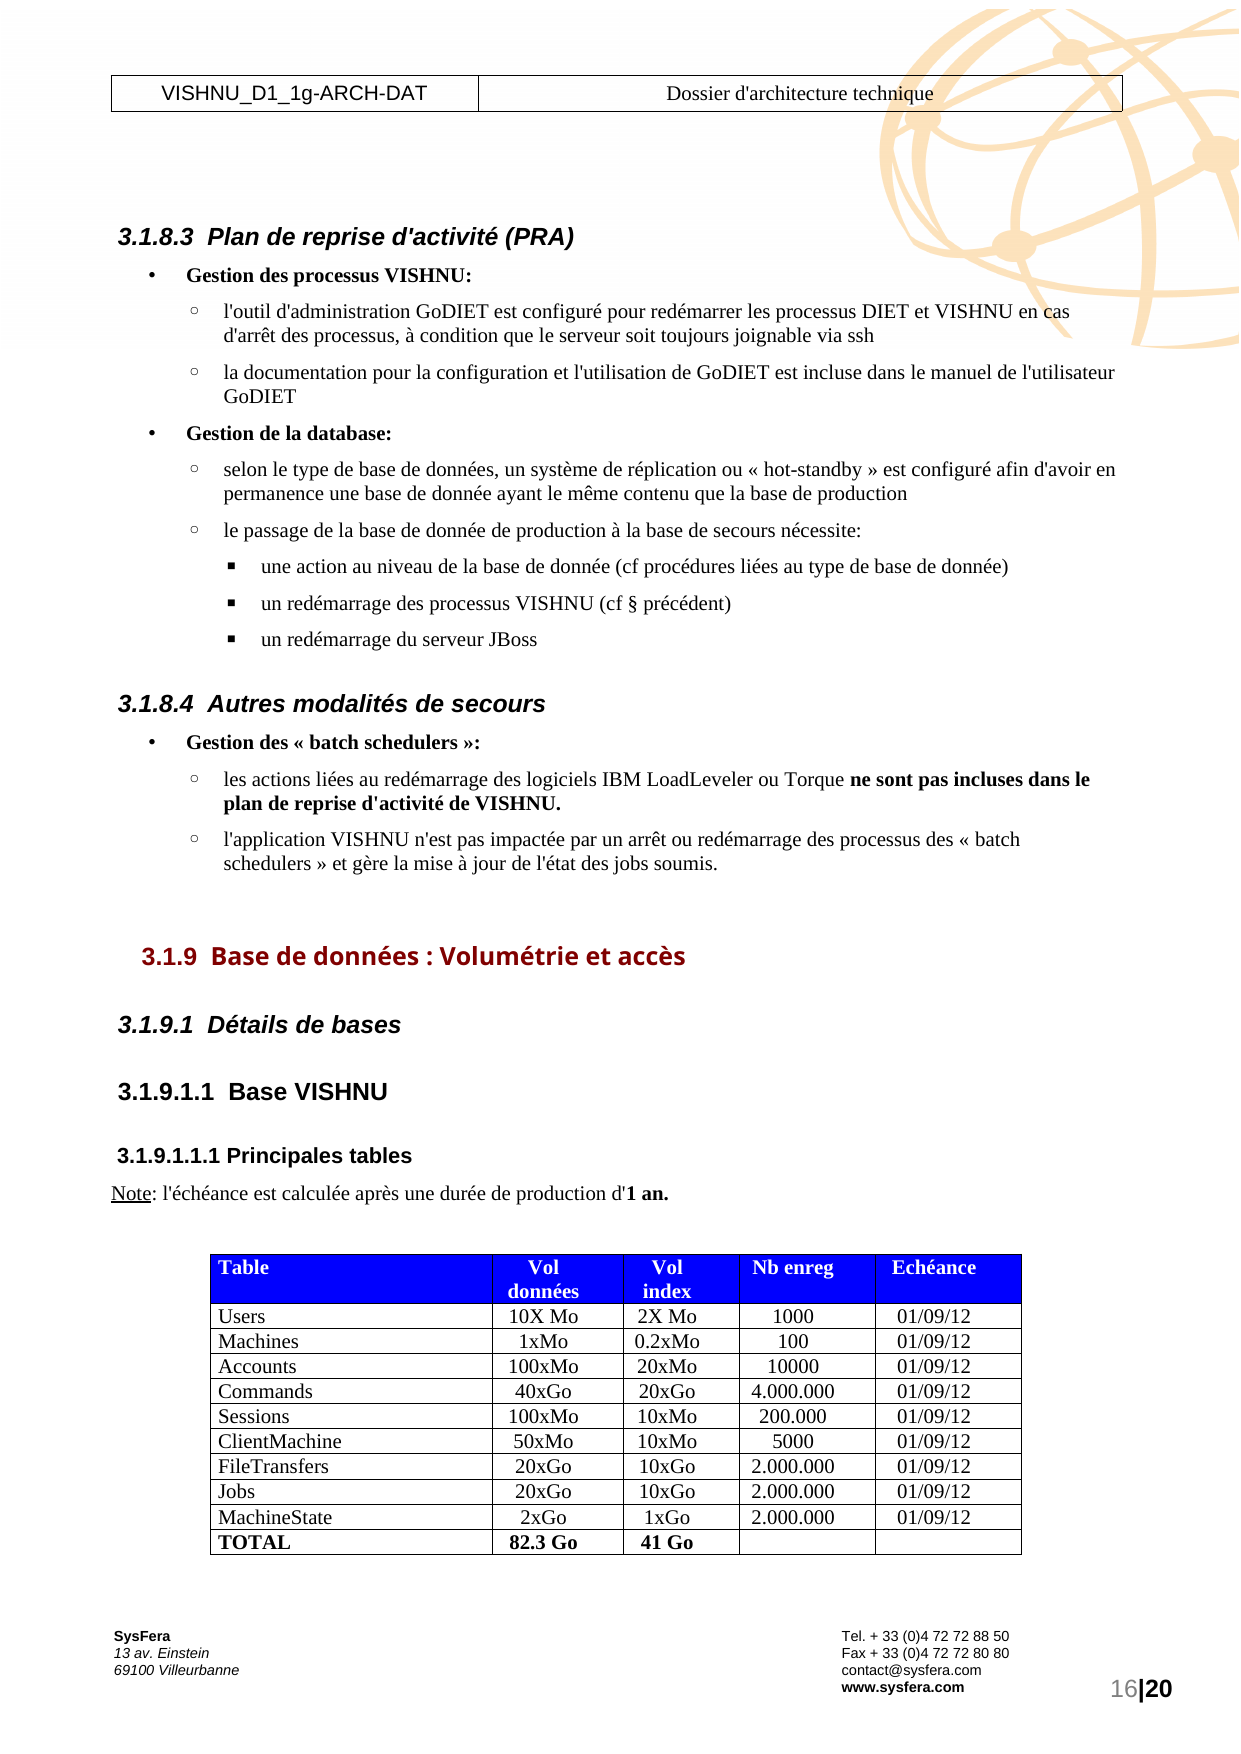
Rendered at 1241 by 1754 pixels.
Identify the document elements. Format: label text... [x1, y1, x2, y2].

table_cell 1xMo [493, 1329, 623, 1353]
list Gestion des « batch schedulers »: [148, 730, 1122, 754]
text Note: l'échéance est calculée après une durée de production d'1 an. [111, 1180, 1122, 1204]
table_cell TOTAL [211, 1530, 492, 1554]
table_cell [740, 1530, 875, 1554]
table_cell 10xMo [624, 1429, 739, 1453]
table_cell 01/09/12 [876, 1304, 1021, 1328]
table_cell 4.000.000 [740, 1379, 875, 1403]
table_cell 2.000.000 [740, 1505, 875, 1529]
table_cell Sessions [211, 1404, 492, 1428]
list Gestion de la database: [148, 420, 1122, 444]
table_cell 10000 [740, 1354, 875, 1378]
table_cell 2.000.000 [740, 1480, 875, 1503]
table_cell 5000 [740, 1429, 875, 1453]
table_cell 01/09/12 [876, 1505, 1021, 1529]
table_cell [876, 1530, 1021, 1554]
table_cell FileTransfers [211, 1454, 492, 1478]
table_header Vol données [493, 1255, 623, 1303]
table_cell Users [211, 1304, 492, 1328]
table_cell 0.2xMo [624, 1329, 739, 1353]
table_cell 20xGo [624, 1379, 739, 1403]
picture [1, 9, 1239, 349]
table_cell 01/09/12 [876, 1454, 1021, 1478]
list selon le type de base de données, un système de réplication ou « hot-standby » est configuré afin d'avoir en permanence une base de donnée ayant le même contenu que la base de production [186, 457, 1122, 505]
table_cell 01/09/12 [876, 1329, 1021, 1353]
table_cell MachineState [211, 1505, 492, 1529]
list un redémarrage du serveur JBoss [223, 627, 1122, 651]
list le passage de la base de donnée de production à la base de secours nécessite: [186, 518, 1122, 542]
table_cell 10xGo [624, 1480, 739, 1503]
table_cell 10X Mo [493, 1304, 623, 1328]
table_cell Jobs [211, 1480, 492, 1503]
table_cell 1000 [740, 1304, 875, 1328]
table_cell 41 Go [624, 1530, 739, 1554]
table_cell 10xMo [624, 1404, 739, 1428]
table_cell 200.000 [740, 1404, 875, 1428]
subtitle Base de données : Volumétrie et accès [134, 939, 1122, 973]
table_cell 1xGo [624, 1505, 739, 1529]
table_header Nb enreg [740, 1255, 875, 1303]
subtitle Autres modalités de secours [111, 689, 1122, 717]
table_cell 100xMo [493, 1404, 623, 1428]
table_cell ClientMachine [211, 1429, 492, 1453]
table_cell 01/09/12 [876, 1404, 1021, 1428]
subtitle Principales tables [111, 1143, 1122, 1168]
table_header Table [211, 1255, 492, 1303]
list un redémarrage des processus VISHNU (cf § précédent) [223, 591, 1122, 615]
table_cell 82.3 Go [493, 1530, 623, 1554]
list une action au niveau de la base de donnée (cf procédures liées au type de base de donnée) [223, 554, 1122, 578]
list l'application VISHNU n'est pas impactée par un arrêt ou redémarrage des processus des « batch schedulers » et gère la mise à jour de l'état des jobs soumis. [186, 827, 1122, 875]
table_cell 01/09/12 [876, 1480, 1021, 1503]
table_cell 40xGo [493, 1379, 623, 1403]
subtitle Détails de bases [111, 1011, 1122, 1039]
table_cell 01/09/12 [876, 1354, 1021, 1378]
table_cell 20xGo [493, 1454, 623, 1478]
subtitle Base VISHNU [111, 1077, 1122, 1105]
table_cell 100xMo [493, 1354, 623, 1378]
table_header Echéance [876, 1255, 1021, 1303]
table_cell Machines [211, 1329, 492, 1353]
table_header Vol index [624, 1255, 739, 1303]
table_cell 01/09/12 [876, 1429, 1021, 1453]
table_cell 20xGo [493, 1480, 623, 1503]
table_cell 2X Mo [624, 1304, 739, 1328]
table_cell 10xGo [624, 1454, 739, 1478]
table_cell 50xMo [493, 1429, 623, 1453]
table_cell Commands [211, 1379, 492, 1403]
table_cell 2.000.000 [740, 1454, 875, 1478]
list les actions liées au redémarrage des logiciels IBM LoadLeveler ou Torque ne sont pas incluses dans le plan de reprise d'activité de VISHNU. [186, 766, 1122, 814]
table_cell 2xGo [493, 1505, 623, 1529]
table_cell 100 [740, 1329, 875, 1353]
table_cell 01/09/12 [876, 1379, 1021, 1403]
list la documentation pour la configuration et l'utilisation de GoDIET est incluse dans le manuel de l'utilisateur GoDIET [186, 360, 1122, 408]
table_cell 20xMo [624, 1354, 739, 1378]
table_cell Accounts [211, 1354, 492, 1378]
